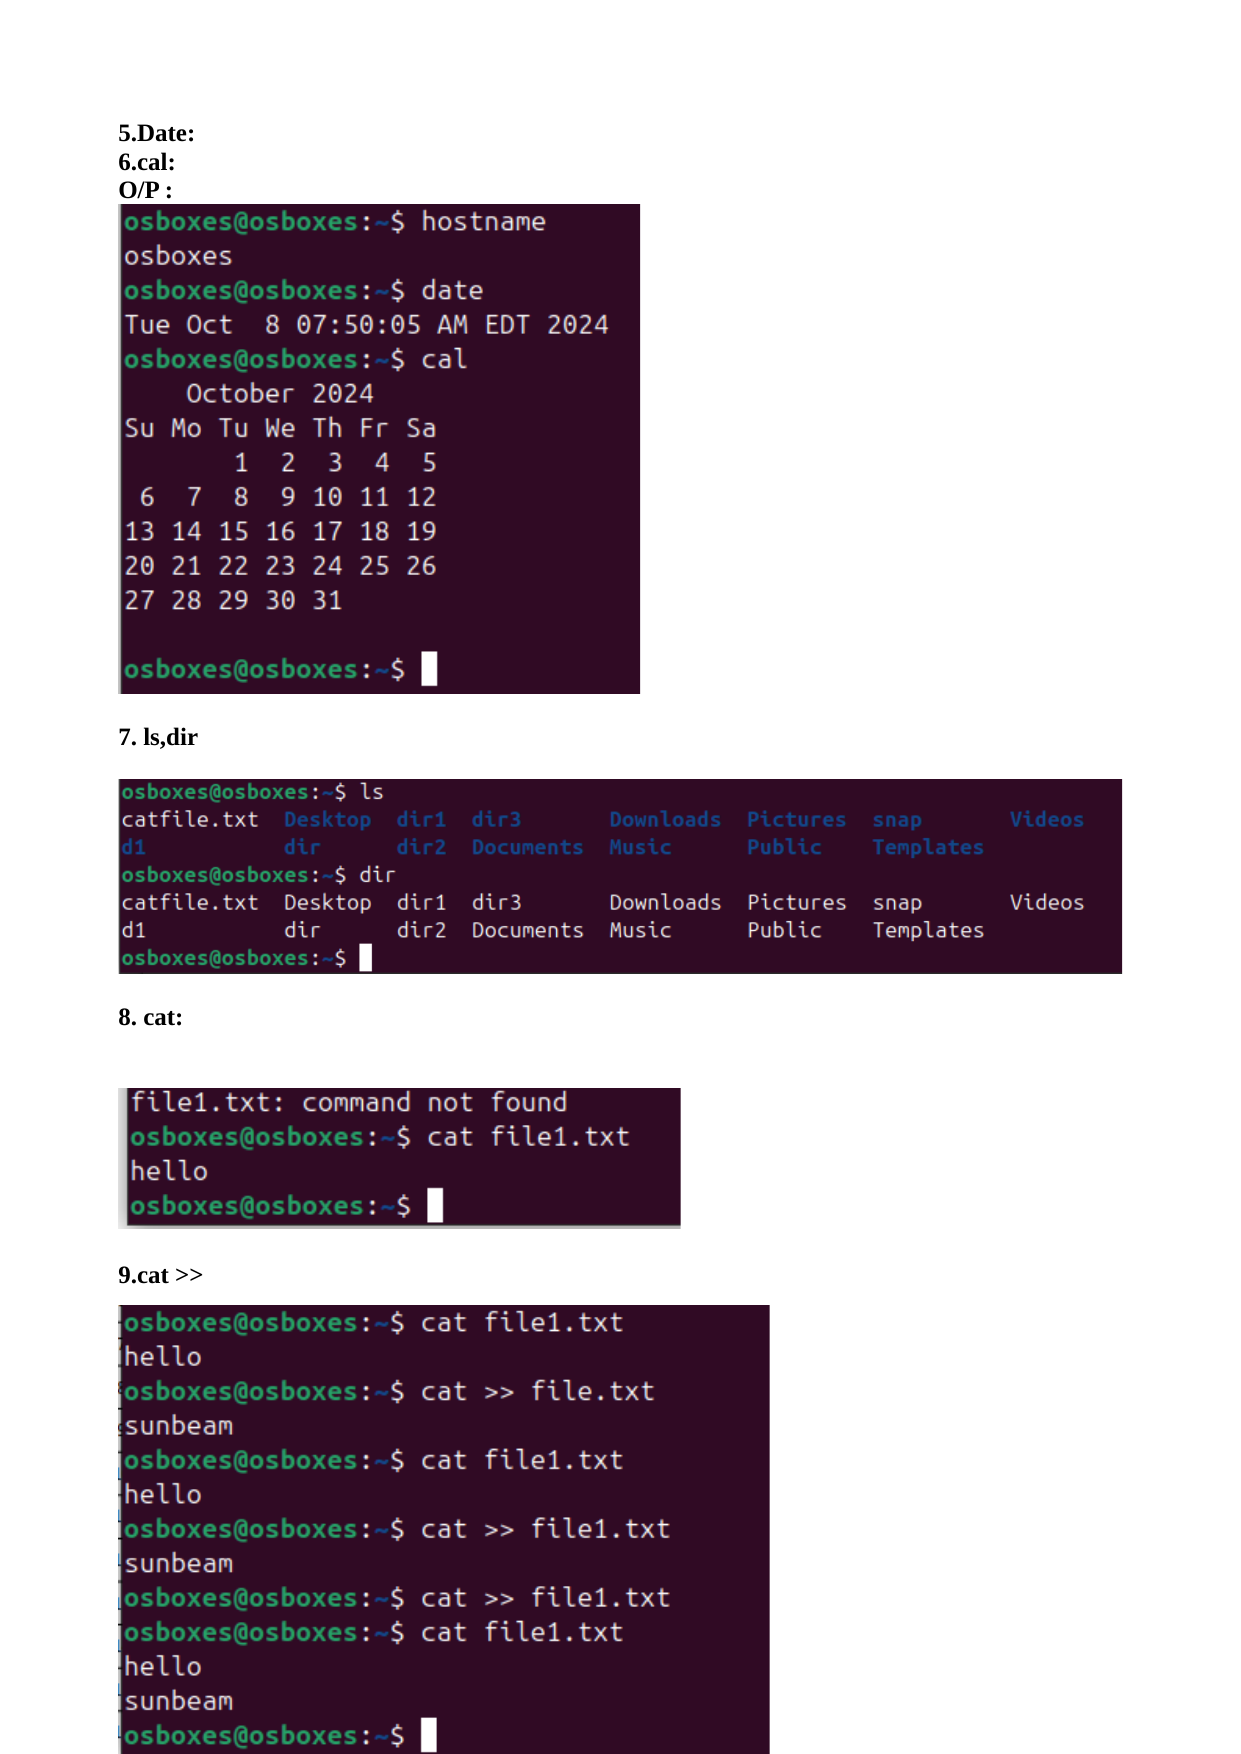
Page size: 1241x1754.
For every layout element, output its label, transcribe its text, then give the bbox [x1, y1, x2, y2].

text 7. ls,dir [118, 722, 1122, 751]
text 5.Date: [118, 118, 1122, 147]
picture [118, 204, 640, 694]
text 6.cal: [118, 147, 1122, 176]
text 9.cat >> [118, 1261, 1122, 1289]
picture [118, 779, 1123, 974]
text 8. cat: [118, 1002, 1122, 1031]
picture [118, 1088, 681, 1229]
text O/P : [118, 176, 1122, 204]
picture [118, 1305, 770, 1754]
